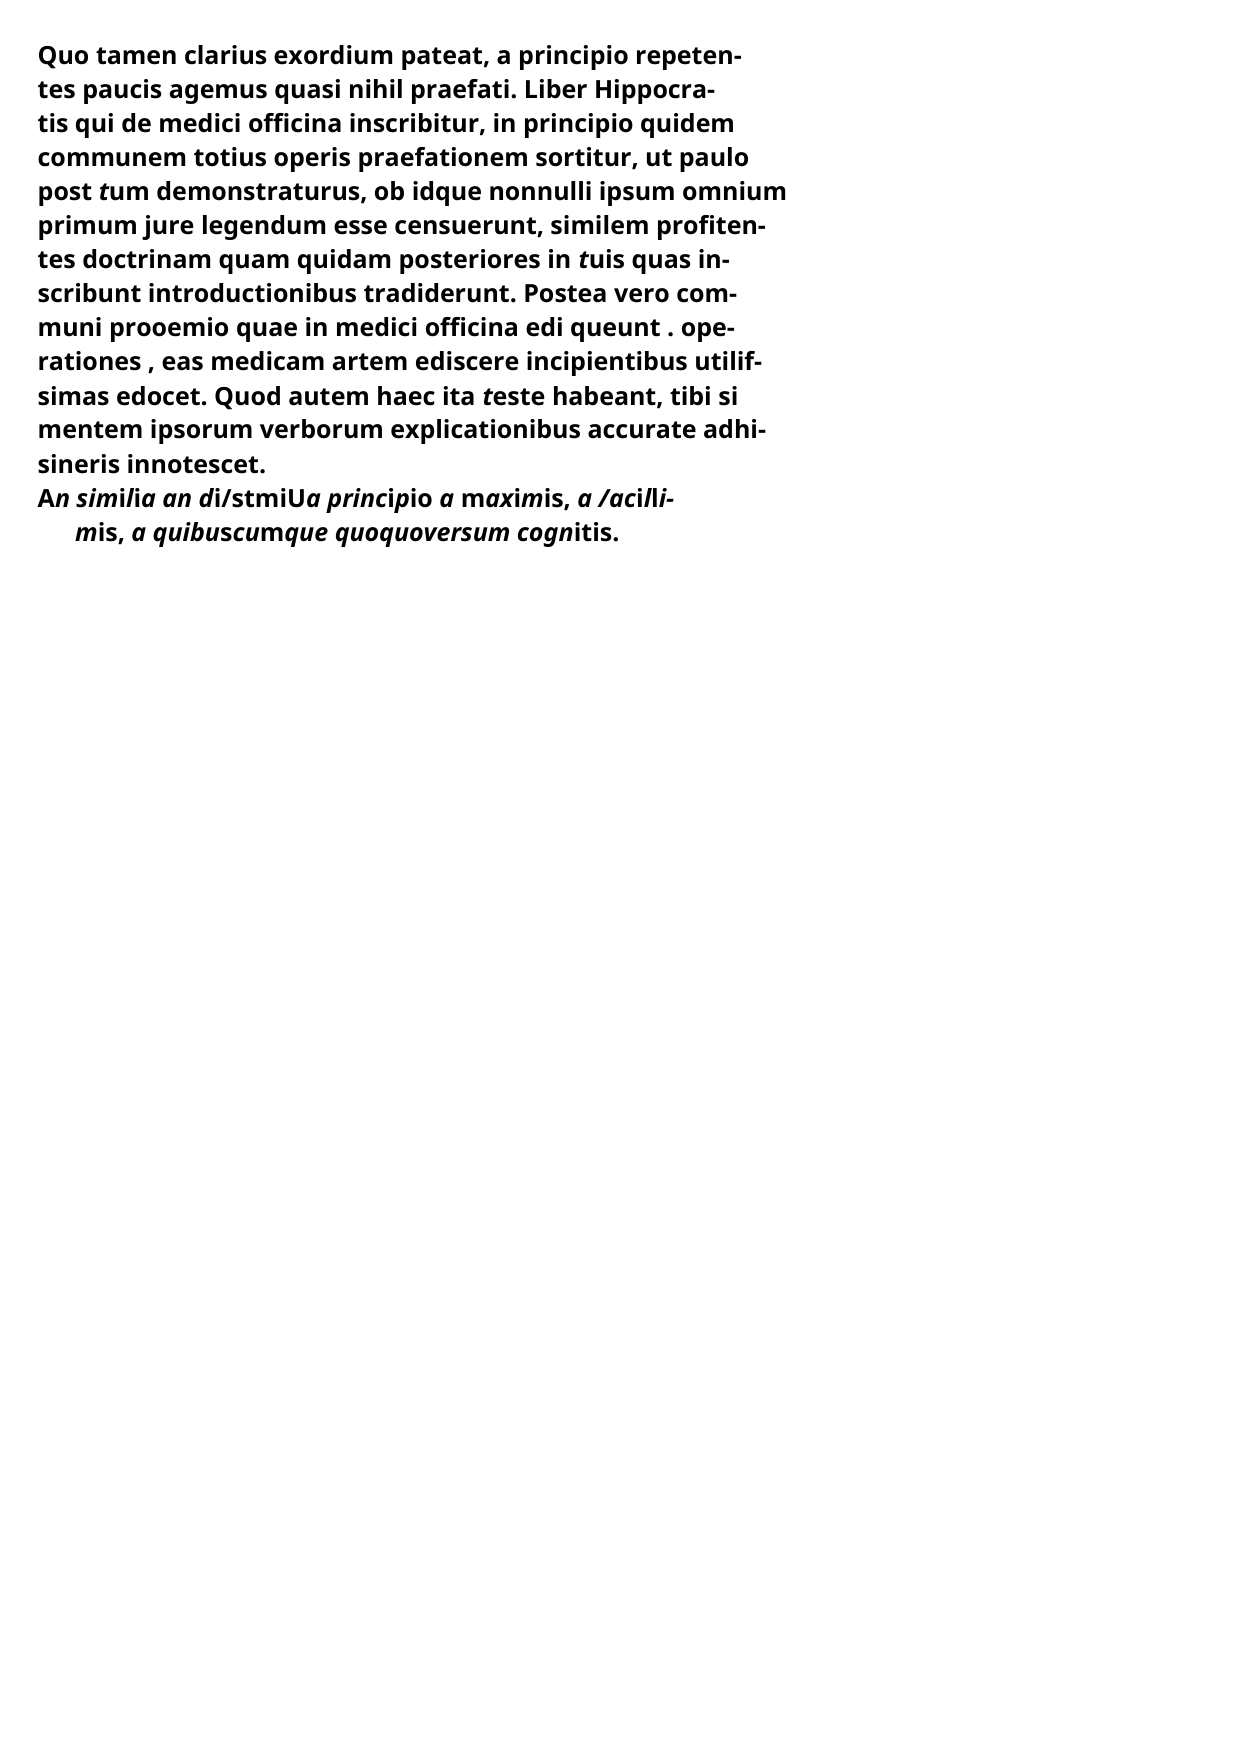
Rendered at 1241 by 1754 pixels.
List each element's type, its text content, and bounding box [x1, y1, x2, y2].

text An similia an di/stmiUa principio a maximis, a /acilli- mis, a quibuscumque quoquoversum cognitis. [37, 480, 1203, 548]
text Quo tamen clarius exordium pateat, a principio repeten- tes paucis agemus quasi nihil praefati. Liber Hippocra- tis qui de medici officina inscribitur, in principio quidem communem totius operis praefationem sortitur, ut paulo post tum demonstraturus, ob idque nonnulli ipsum omnium primum jure legendum esse censuerunt, similem profiten- tes doctrinam quam quidam posteriores in tuis quas in- scribunt introductionibus tradiderunt. Postea vero com- muni prooemio quae in medici officina edi queunt . ope- rationes , eas medicam artem ediscere incipientibus utilif- simas edocet. Quod autem haec ita teste habeant, tibi si mentem ipsorum verborum explicationibus accurate adhi- sineris innotescet. [37, 37, 1203, 480]
